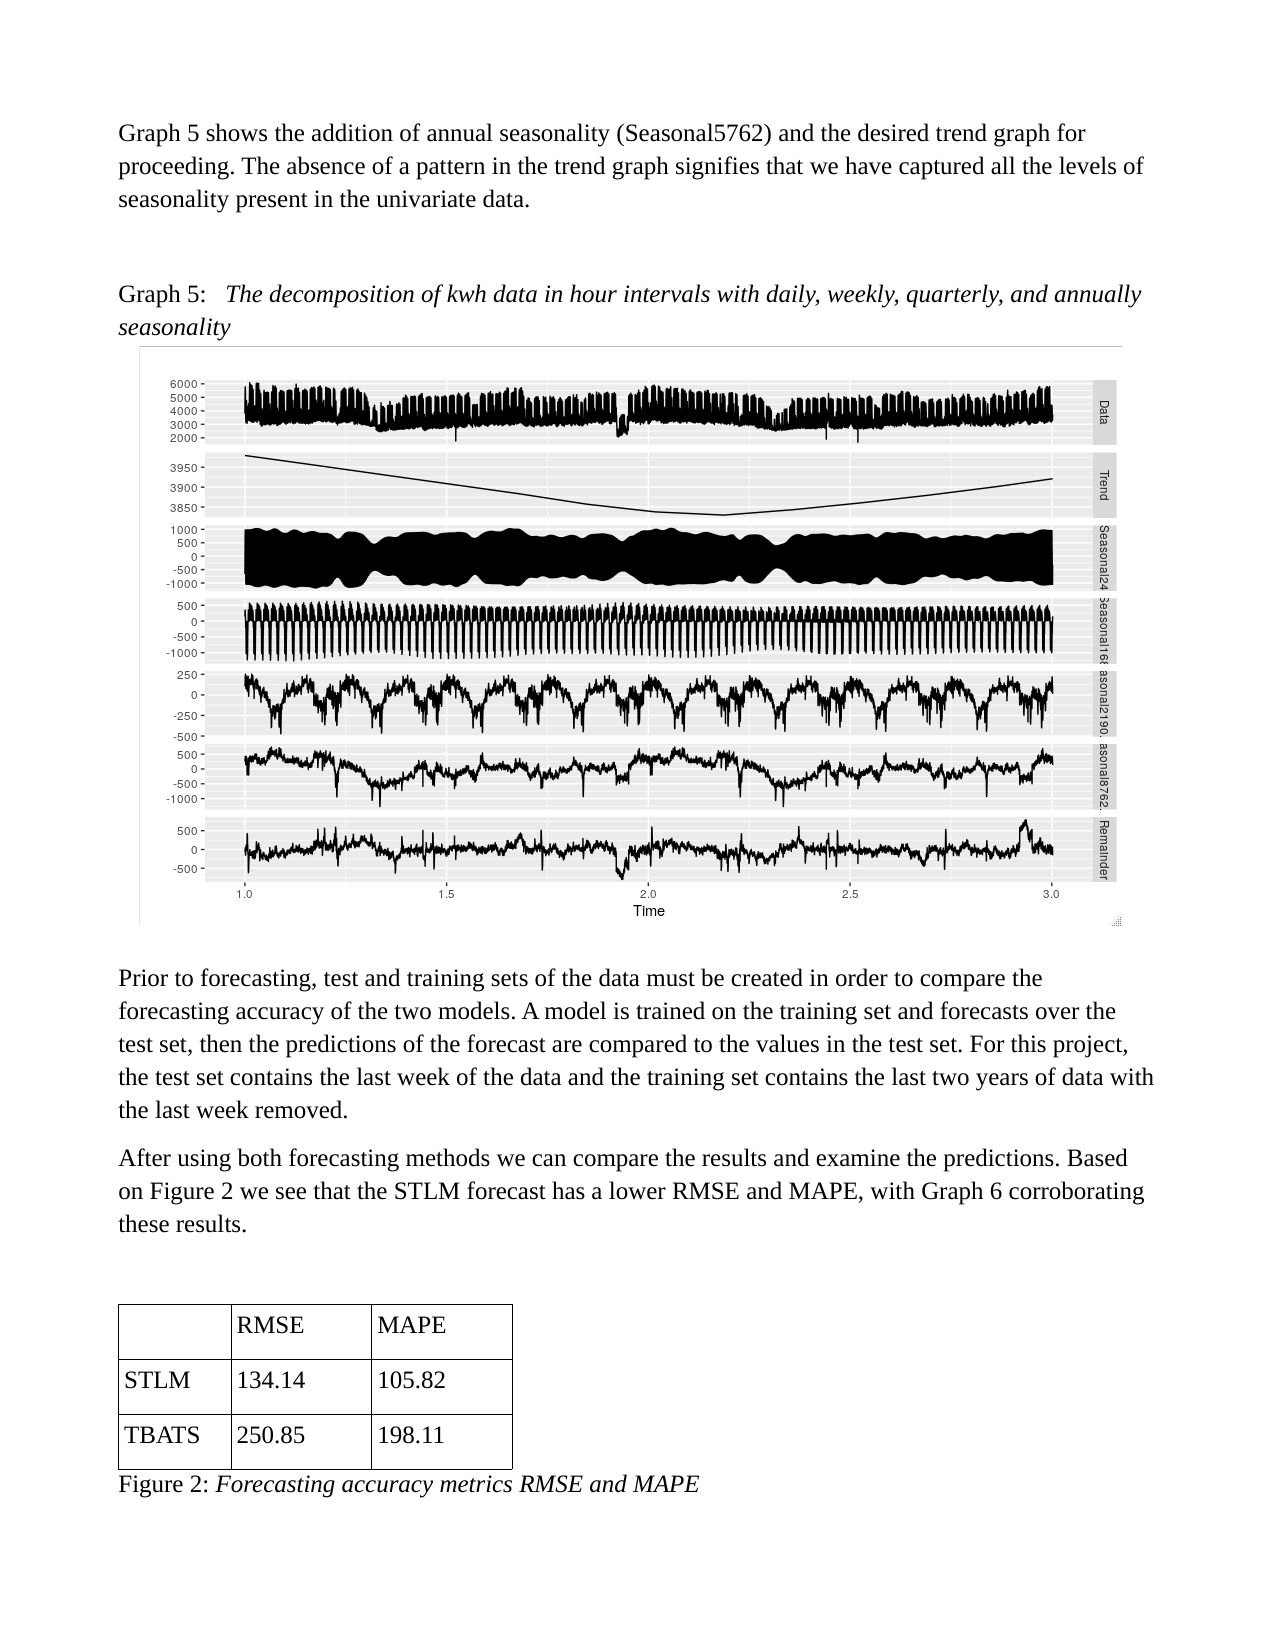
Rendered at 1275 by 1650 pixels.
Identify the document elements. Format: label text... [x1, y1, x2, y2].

picture [139, 346, 1123, 926]
table_cell 250.85 [232, 1415, 371, 1469]
text Graph 5: The decomposition of kwh data in hour intervals with daily, weekly, quarterly, and annually seasonality [118, 279, 1157, 341]
table_cell TBATS [119, 1415, 231, 1469]
text Figure 2: Forecasting accuracy metrics RMSE and MAPE [118, 1469, 1157, 1498]
table_header [119, 1305, 231, 1359]
table_header MAPE [372, 1305, 512, 1359]
table_cell 134.14 [232, 1360, 371, 1414]
text Prior to forecasting, test and training sets of the data must be created in order to compare the forecasting accuracy of the two models. A model is trained on the training set and forecasts over the test set, then the predictions of the forecast are compared to the values in the test set. For this project, the test set contains the last week of the data and the training set contains the last two years of data with the last week removed. [118, 360, 1157, 1124]
table_cell STLM [119, 1360, 231, 1414]
text After using both forecasting methods we can compare the results and examine the predictions. Based on Figure 2 we see that the STLM forecast has a lower RMSE and MAPE, with Graph 6 corroborating these results. [118, 1143, 1157, 1238]
table_cell 105.82 [372, 1360, 512, 1414]
text Graph 5 shows the addition of annual seasonality (Seasonal5762) and the desired trend graph for proceeding. The absence of a pattern in the trend graph signifies that we have captured all the levels of seasonality present in the univariate data. [118, 118, 1157, 213]
table_header RMSE [232, 1305, 371, 1359]
table_cell 198.11 [372, 1415, 512, 1469]
